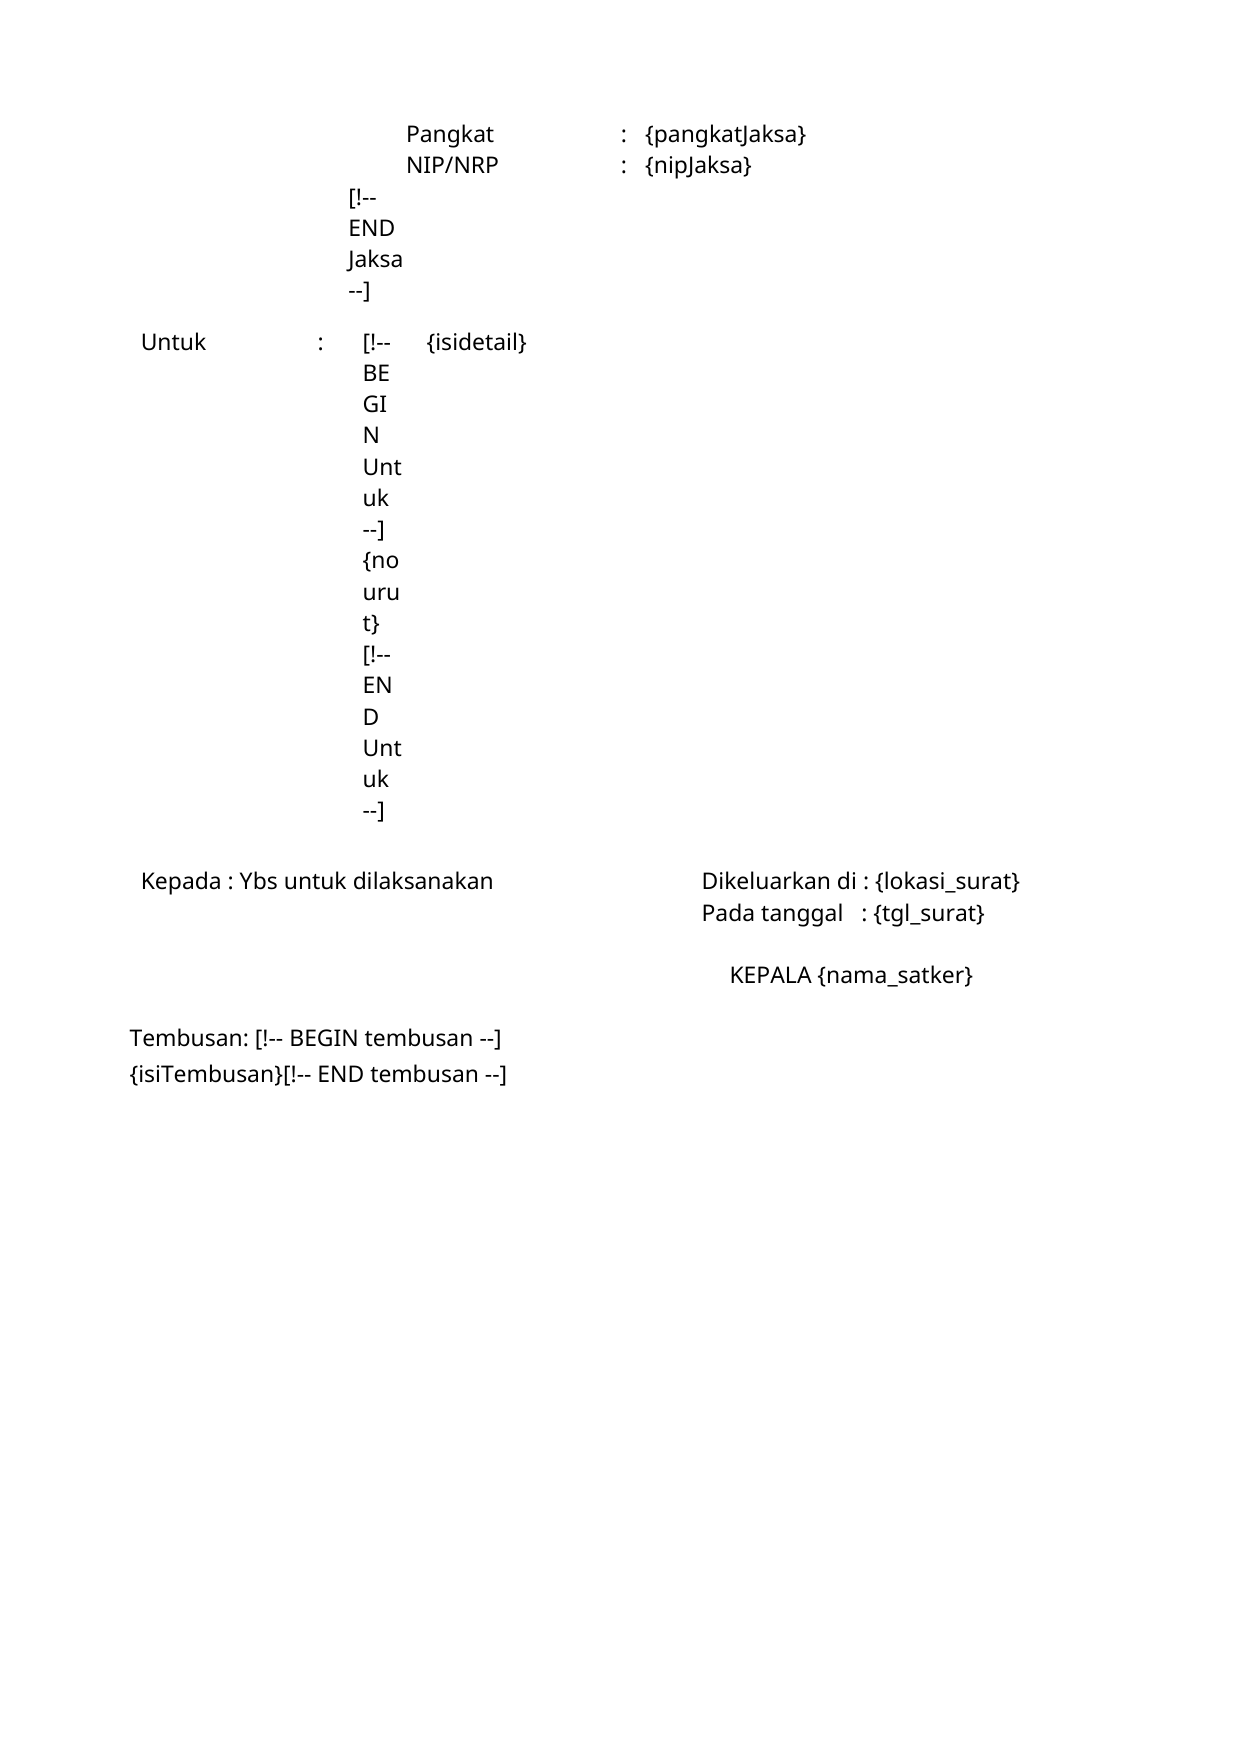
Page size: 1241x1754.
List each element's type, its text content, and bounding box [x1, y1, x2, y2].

table_cell {nipJaksa} [645, 149, 1098, 181]
table_cell Pada tanggal : {tgl_surat} [690, 897, 1107, 928]
table_header KEPALA {nama_satker} [594, 959, 1109, 990]
table_cell [348, 149, 406, 181]
table_cell Tembusan: [!-- BEGIN tembusan --] {isiTembusan}[!-- END tembusan --] [118, 1022, 1117, 1089]
table_cell : [306, 326, 337, 845]
table_cell Untuk [129, 326, 306, 845]
table_header Kepada : Ybs untuk dilaksanakan [129, 865, 690, 897]
table_cell [118, 959, 1117, 1022]
table_header [!-- BEGIN Untuk --]{nourut} [351, 326, 415, 638]
table_cell [348, 118, 406, 149]
table_cell [306, 118, 337, 326]
table_cell [621, 181, 645, 306]
table_cell [129, 118, 306, 326]
table_cell [129, 897, 690, 928]
table_cell [337, 326, 1109, 845]
table_cell {pangkatJaksa} [645, 118, 1098, 149]
table_cell : [621, 149, 645, 181]
table_cell [118, 1089, 1117, 1120]
table_cell [118, 118, 1117, 865]
table_cell NIP/NRP [406, 149, 621, 181]
table_cell [!-- END Untuk --] [351, 638, 415, 826]
table_cell [406, 181, 621, 306]
table_cell [118, 865, 1117, 959]
table_cell [645, 181, 1098, 306]
table_cell Pangkat [406, 118, 621, 149]
table_header {isidetail} [415, 326, 1109, 638]
table_cell [337, 118, 1109, 326]
table_cell [415, 638, 1109, 826]
table_header Dikeluarkan di : {lokasi_surat} [690, 865, 1107, 897]
table_cell [!-- END Jaksa --] [348, 181, 406, 306]
table_cell : [621, 118, 645, 149]
